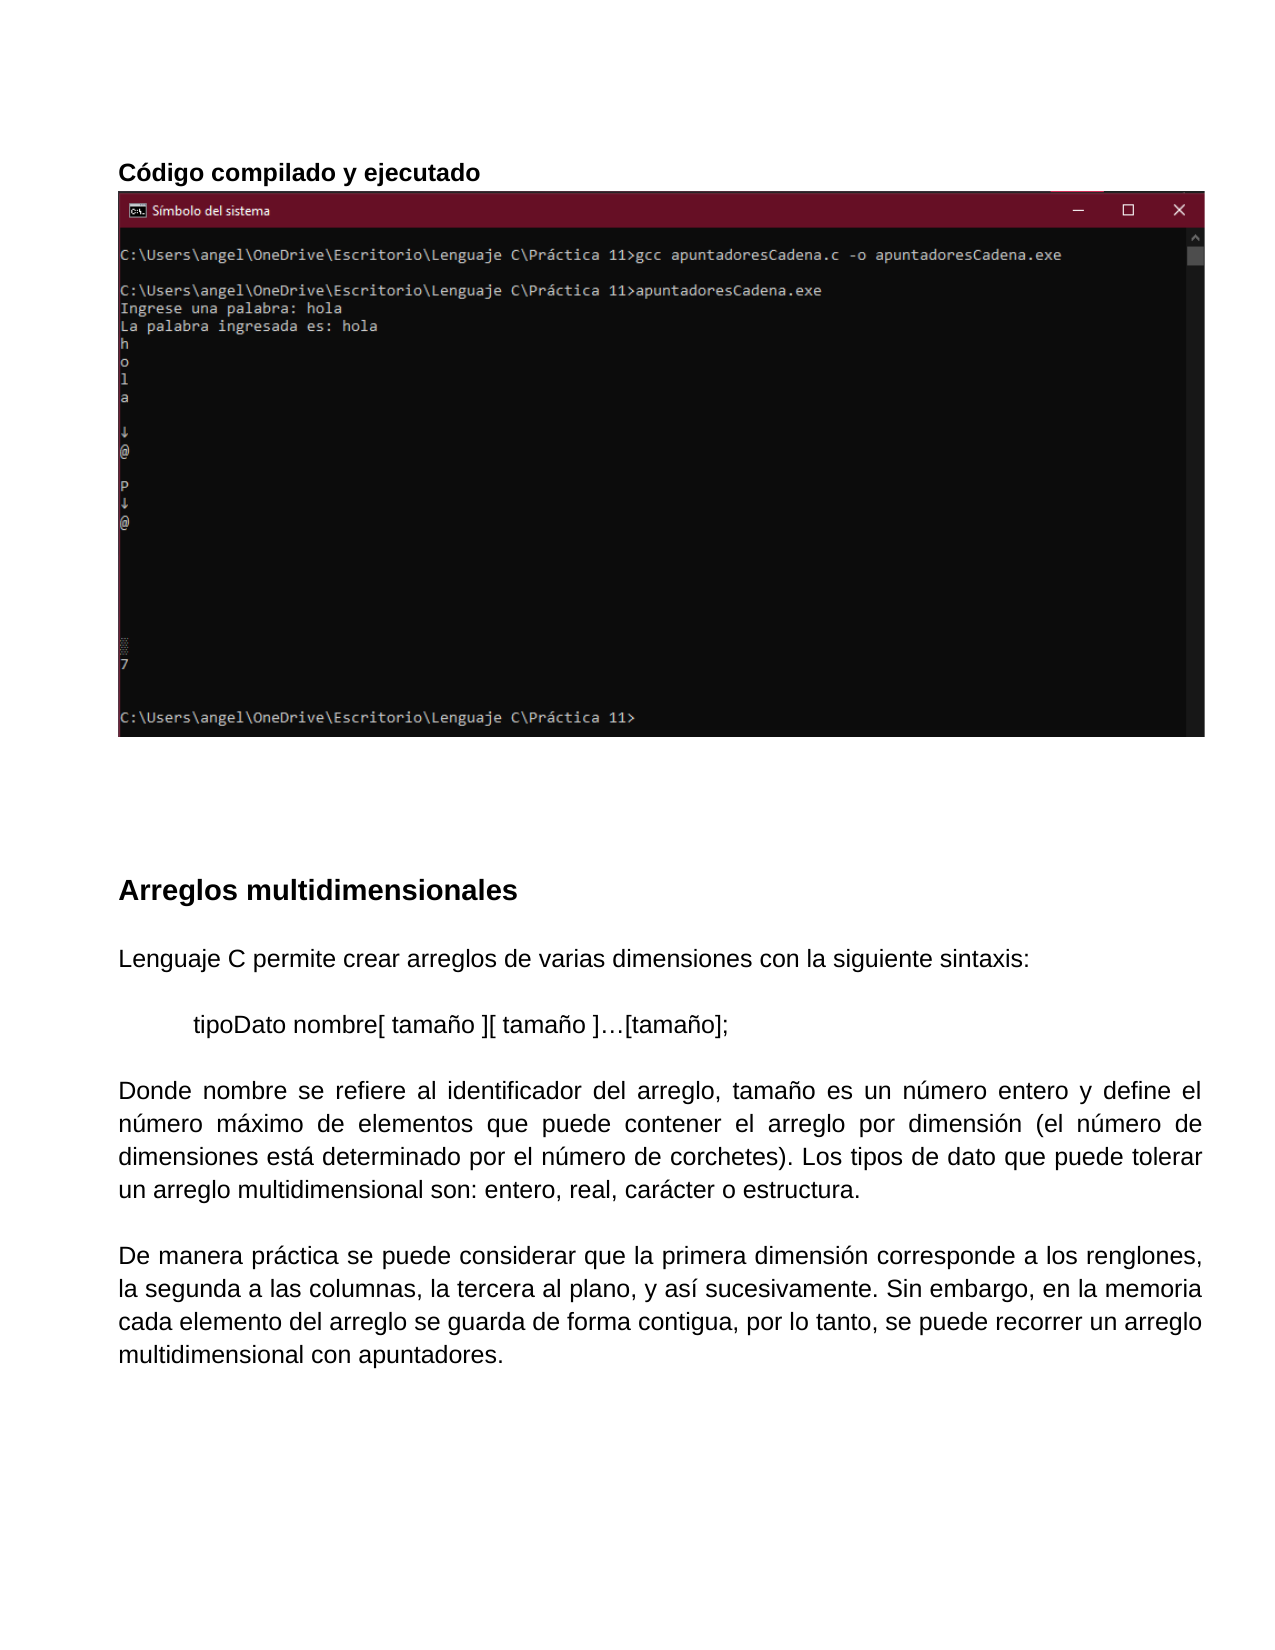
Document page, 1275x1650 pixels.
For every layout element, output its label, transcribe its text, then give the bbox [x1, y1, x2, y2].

text Lenguaje C permite crear arreglos de varias dimensiones con la siguiente sintaxis: [118, 944, 1205, 973]
text Código compilado y ejecutado [118, 158, 1205, 187]
text Donde nombre se refiere al identificador del arreglo, tamaño es un número entero y define el número máximo de elementos que puede contener el arreglo por dimensión (el número de dimensiones está determinado por el número de corchetes). Los tipos de dato que puede tolerar un arreglo multidimensional son: entero, real, carácter o estructura. [118, 1076, 1205, 1204]
text Arreglos multidimensionales [118, 872, 1205, 906]
text tipoDato nombre[ tamaño ][ tamaño ]…[tamaño]; [118, 1010, 1205, 1039]
text De manera práctica se puede considerar que la primera dimensión corresponde a los renglones, la segunda a las columnas, la tercera al plano, y así sucesivamente. Sin embargo, en la memoria cada elemento del arreglo se guarda de forma contigua, por lo tanto, se puede recorrer un arreglo multidimensional con apuntadores. [118, 1241, 1205, 1369]
